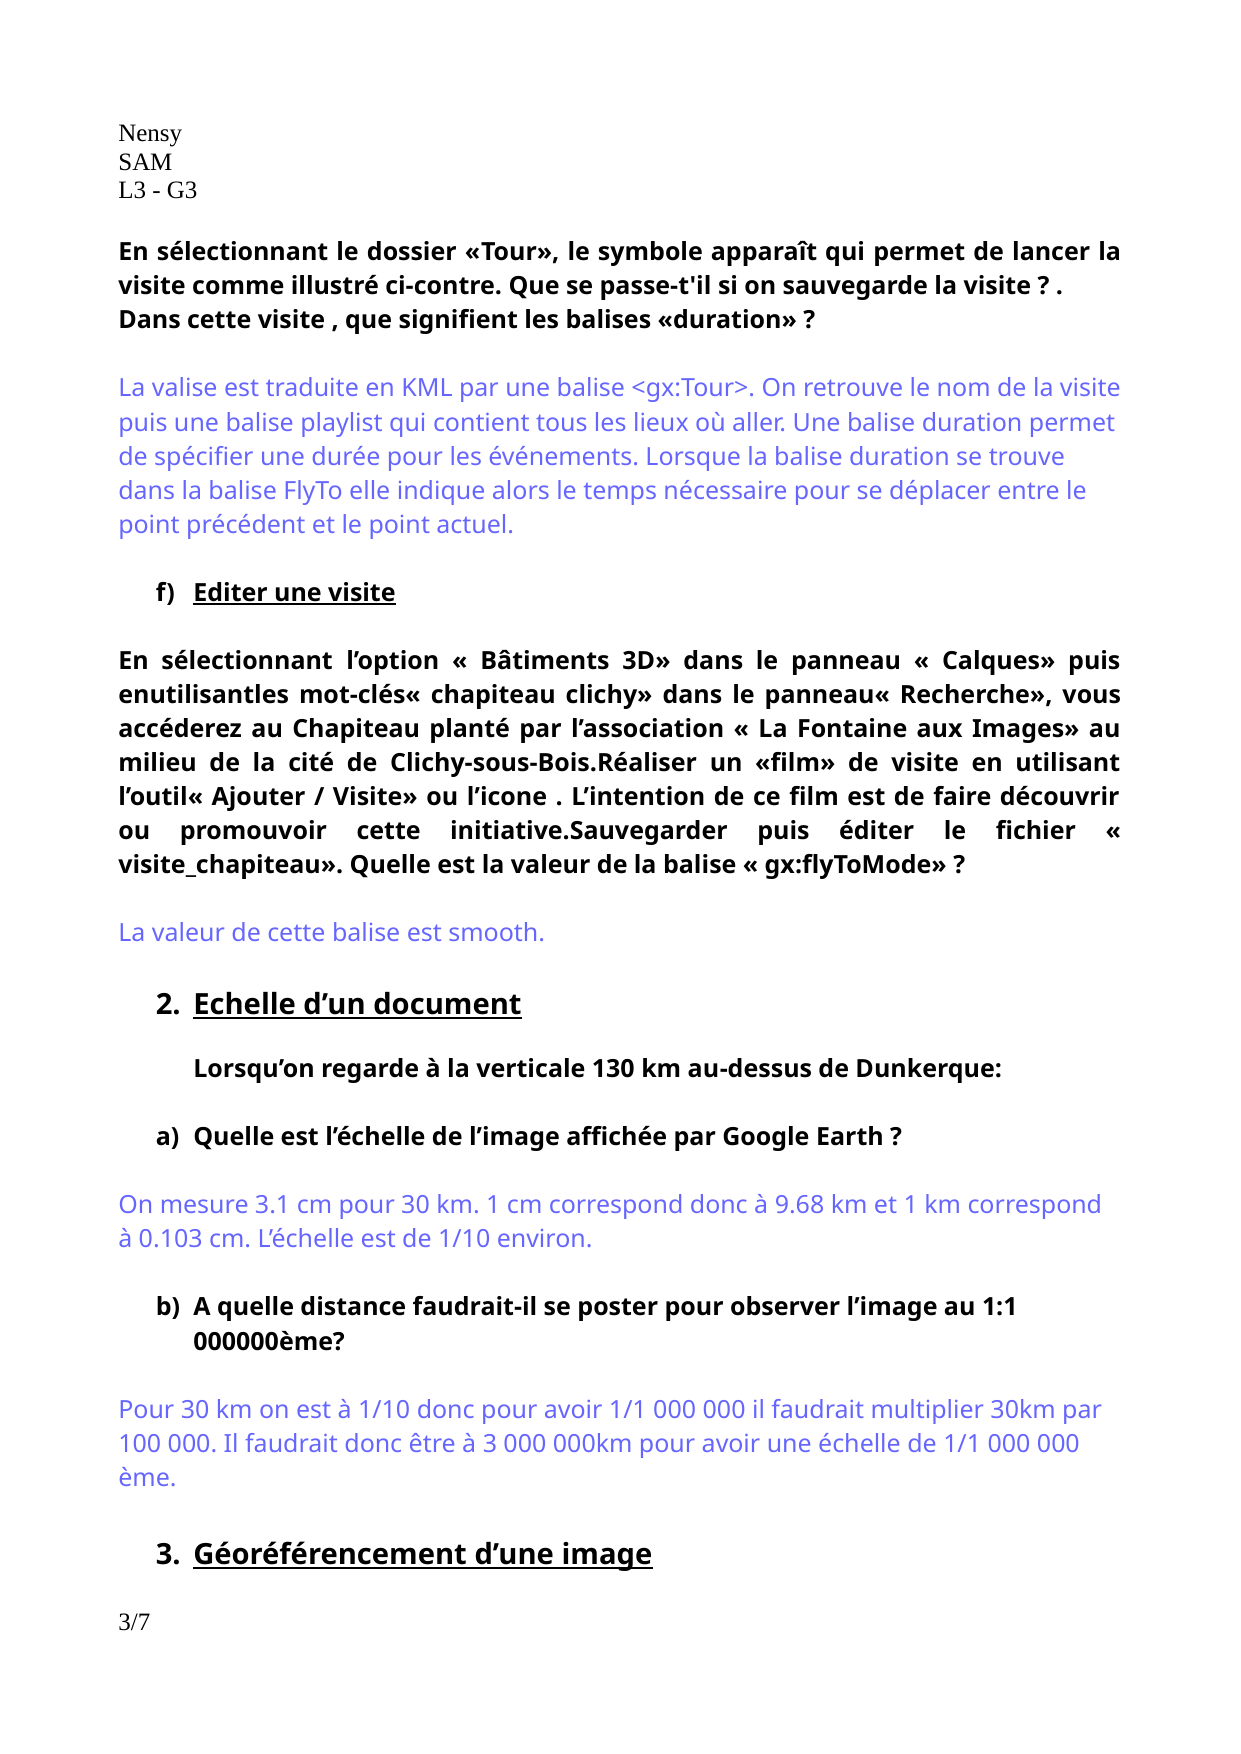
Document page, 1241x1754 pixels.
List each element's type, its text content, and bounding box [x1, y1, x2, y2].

list Quelle est l’échelle de l’image affichée par Google Earth ? [156, 1119, 1122, 1153]
text Dans cette visite , que signifient les balises «duration» ? [118, 302, 1122, 336]
text On mesure 3.1 cm pour 30 km. 1 cm correspond donc à 9.68 km et 1 km correspond à 0.103 cm. L’échelle est de 1/10 environ. [118, 1187, 1122, 1255]
list Lorsqu’on regarde à la verticale 130 km au-dessus de Dunkerque: [156, 1051, 1122, 1085]
text En sélectionnant l’option « Bâtiments 3D» dans le panneau « Calques» puis enutilisantles mot-clés« chapiteau clichy» dans le panneau« Recherche», vous accéderez au Chapiteau planté par l’association « La Fontaine aux Images» au milieu de la cité de Clichy-sous-Bois.Réaliser un «film» de visite en utilisant l’outil« Ajouter / Visite» ou l’icone . L’intention de ce film est de faire découvrir ou promouvoir cette initiative.Sauvegarder puis éditer le fichier « visite_chapiteau». Quelle est la valeur de la balise « gx:flyToMode» ? [118, 643, 1122, 881]
list Echelle d’un document [156, 983, 1122, 1023]
text La valise est traduite en KML par une balise <gx:Tour>. On retrouve le nom de la visite puis une balise playlist qui contient tous les lieux où aller. Une balise duration permet de spécifier une durée pour les événements. Lorsque la balise duration se trouve dans la balise FlyTo elle indique alors le temps nécessaire pour se déplacer entre le point précédent et le point actuel. [118, 370, 1122, 540]
text Pour 30 km on est à 1/10 donc pour avoir 1/1 000 000 il faudrait multiplier 30km par 100 000. Il faudrait donc être à 3 000 000km pour avoir une échelle de 1/1 000 000 ème. [118, 1391, 1122, 1493]
text En sélectionnant le dossier «Tour», le symbole apparaît qui permet de lancer la visite comme illustré ci-contre. Que se passe-t'il si on sauvegarde la visite ? . [118, 234, 1122, 302]
list Géoréférencement d’une image [156, 1533, 1122, 1573]
list A quelle distance faudrait-il se poster pour observer l’image au 1:1 000000ème? [156, 1289, 1122, 1357]
text La valeur de cette balise est smooth. [118, 915, 1122, 949]
list Editer une visite [156, 574, 1122, 608]
